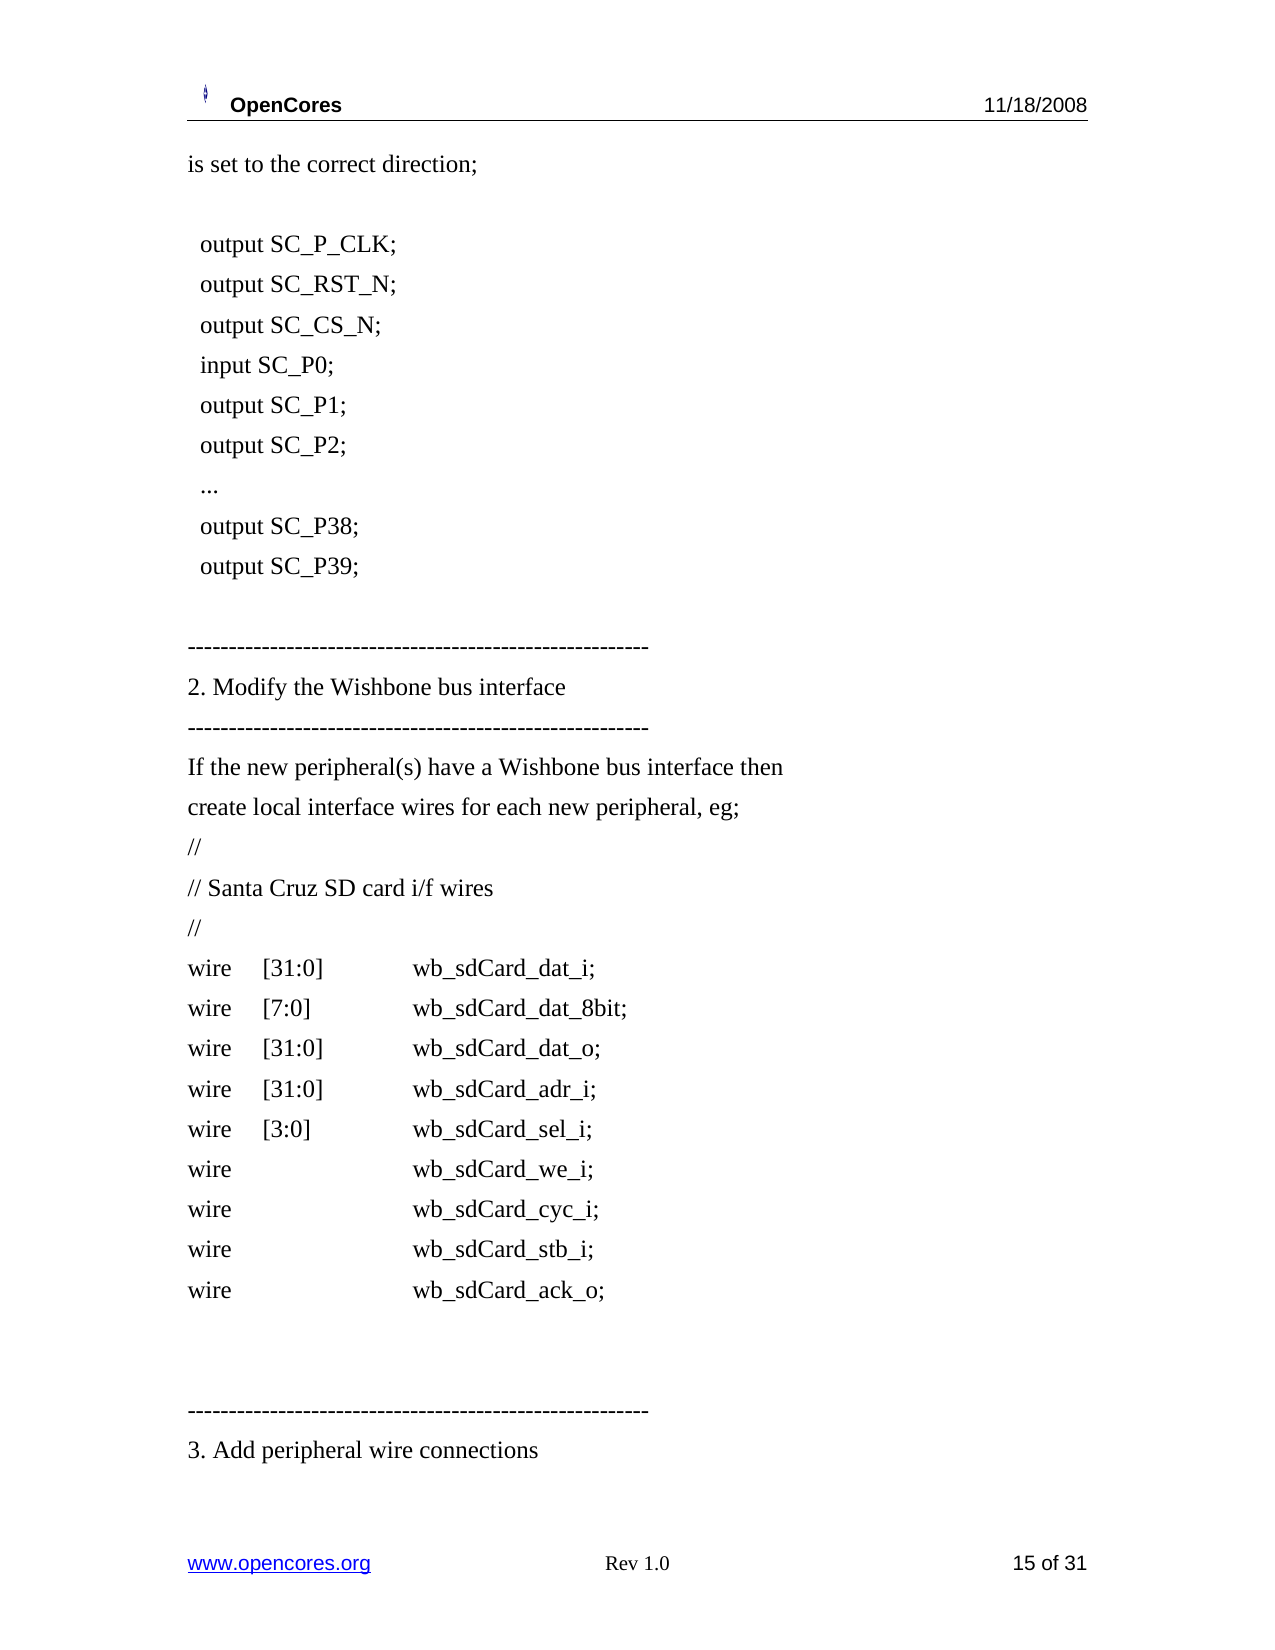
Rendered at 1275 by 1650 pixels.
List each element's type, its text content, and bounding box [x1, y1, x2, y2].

text -------------------------------------------------------- [187, 632, 1088, 660]
text create local interface wires for each new peripheral, eg; [187, 793, 1088, 821]
text output SC_P2; [187, 431, 1088, 459]
text 3. Add peripheral wire connections [187, 1437, 1088, 1464]
text ... [187, 472, 1088, 499]
text output SC_P1; [187, 391, 1088, 419]
text output SC_CS_N; [187, 311, 1088, 338]
text -------------------------------------------------------- [187, 713, 1088, 741]
text 2. Modify the Wishbone bus interface [187, 673, 1088, 700]
text output SC_P38; [187, 512, 1088, 539]
text is set to the correct direction; [187, 150, 1088, 178]
text output SC_P_CLK; [187, 230, 1088, 258]
text -------------------------------------------------------- [187, 1396, 1088, 1424]
text wire wb_sdCard_stb_i; [187, 1236, 1088, 1263]
text wire [3:0] wb_sdCard_sel_i; [187, 1115, 1088, 1143]
text wire [31:0] wb_sdCard_dat_i; [187, 954, 1088, 982]
text // Santa Cruz SD card i/f wires [187, 874, 1088, 901]
text input SC_P0; [187, 351, 1088, 379]
text wire wb_sdCard_ack_o; [187, 1276, 1088, 1303]
text output SC_RST_N; [187, 271, 1088, 298]
text wire wb_sdCard_we_i; [187, 1155, 1088, 1183]
text wire [31:0] wb_sdCard_dat_o; [187, 1034, 1088, 1062]
text wire [31:0] wb_sdCard_adr_i; [187, 1075, 1088, 1102]
text wire [7:0] wb_sdCard_dat_8bit; [187, 994, 1088, 1022]
text // [187, 914, 1088, 942]
text output SC_P39; [187, 552, 1088, 580]
text If the new peripheral(s) have a Wishbone bus interface then [187, 753, 1088, 781]
text // [187, 833, 1088, 861]
text wire wb_sdCard_cyc_i; [187, 1195, 1088, 1223]
